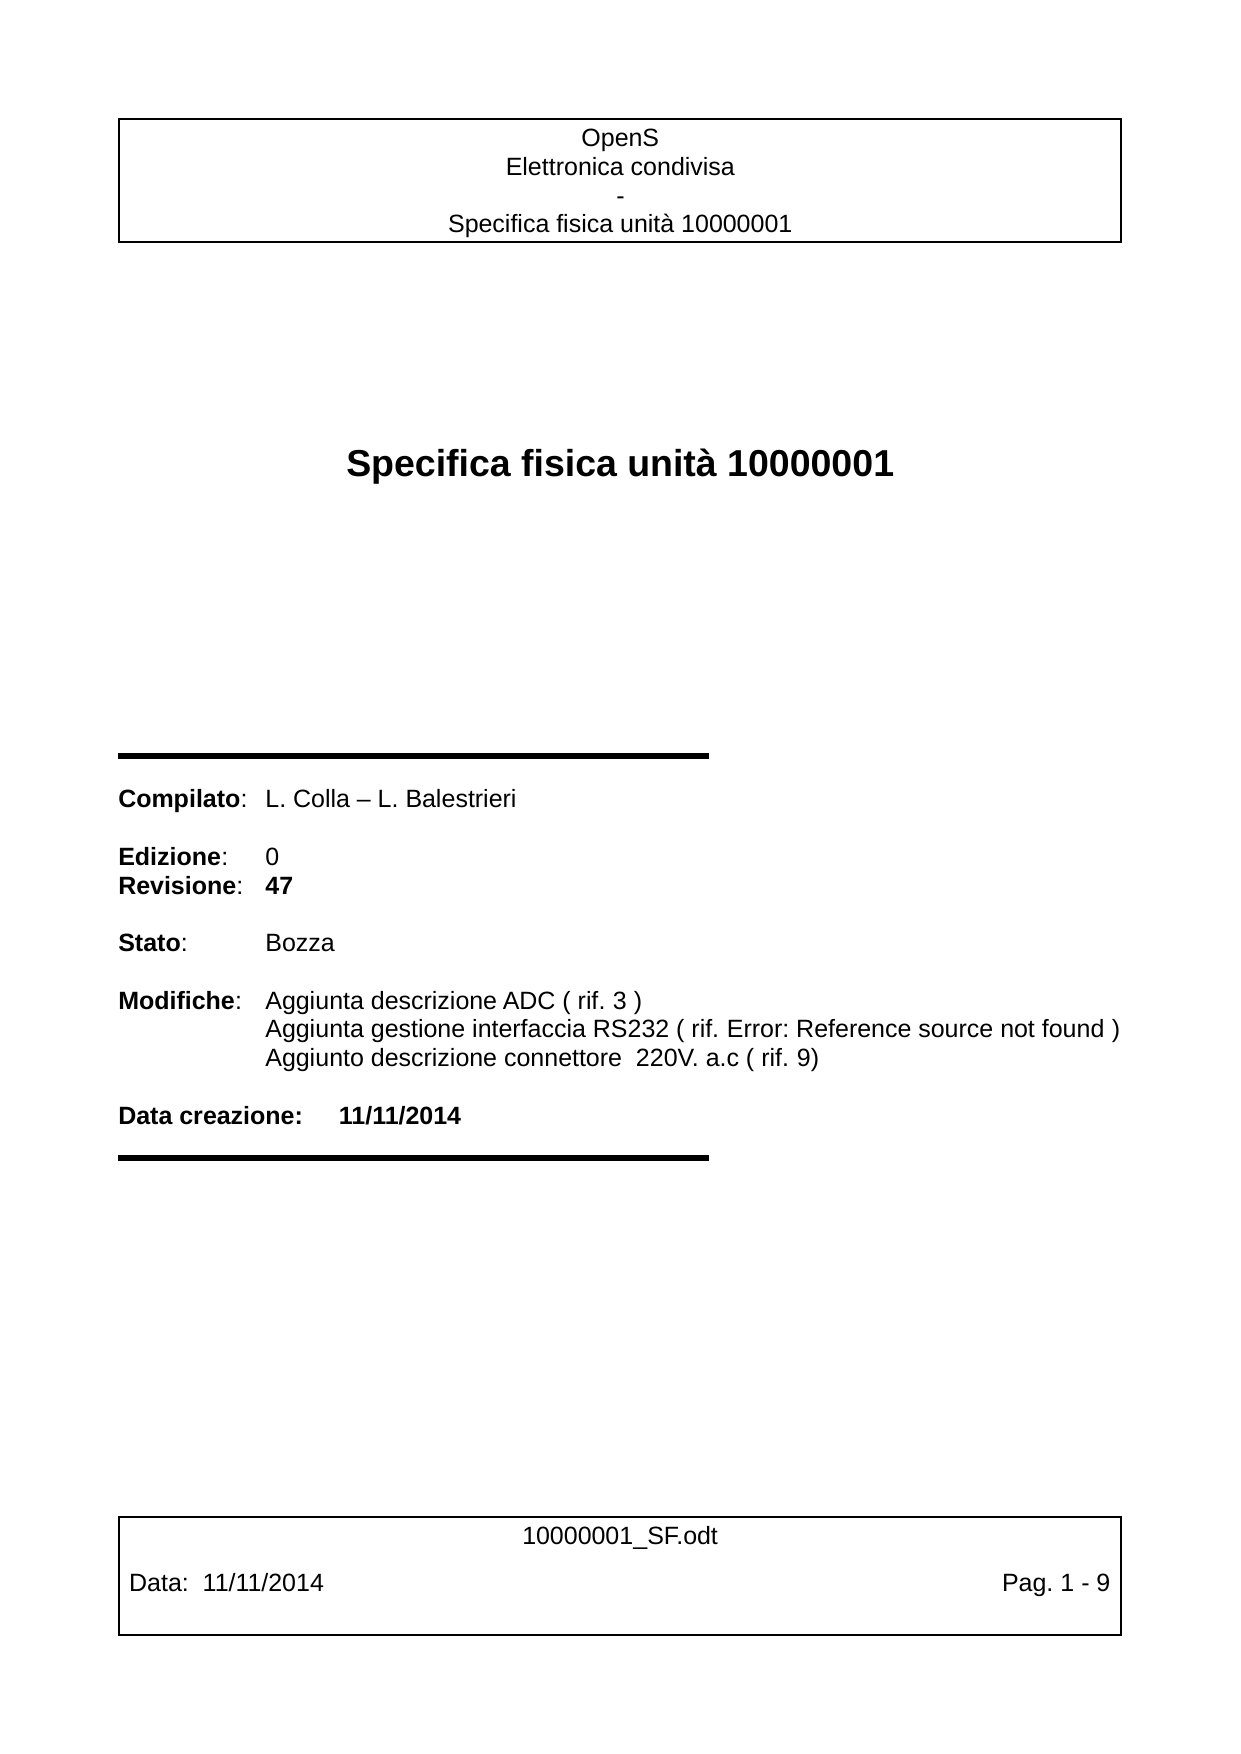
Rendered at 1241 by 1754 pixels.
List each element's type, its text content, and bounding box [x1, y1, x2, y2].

title Specifica fisica unità 10000001 [118, 441, 1122, 484]
text Edizione: 0 [118, 842, 1121, 871]
text Revisione: 47 [118, 871, 1121, 899]
text Modifiche: Aggiunta descrizione ADC ( rif. 3 ) [118, 986, 1121, 1014]
text Compilato: L. Colla – L. Balestrieri [118, 784, 1121, 813]
text Aggiunta gestione interfaccia RS232 ( rif. Errore: sorgente del riferimento non trovata ) [118, 1014, 1121, 1043]
text Aggiunto descrizione connettore 220V. a.c ( rif. 9) [118, 1043, 1121, 1072]
text Stato: Bozza [118, 928, 1121, 957]
text Data creazione: 11/11/2014 [118, 1101, 1121, 1129]
